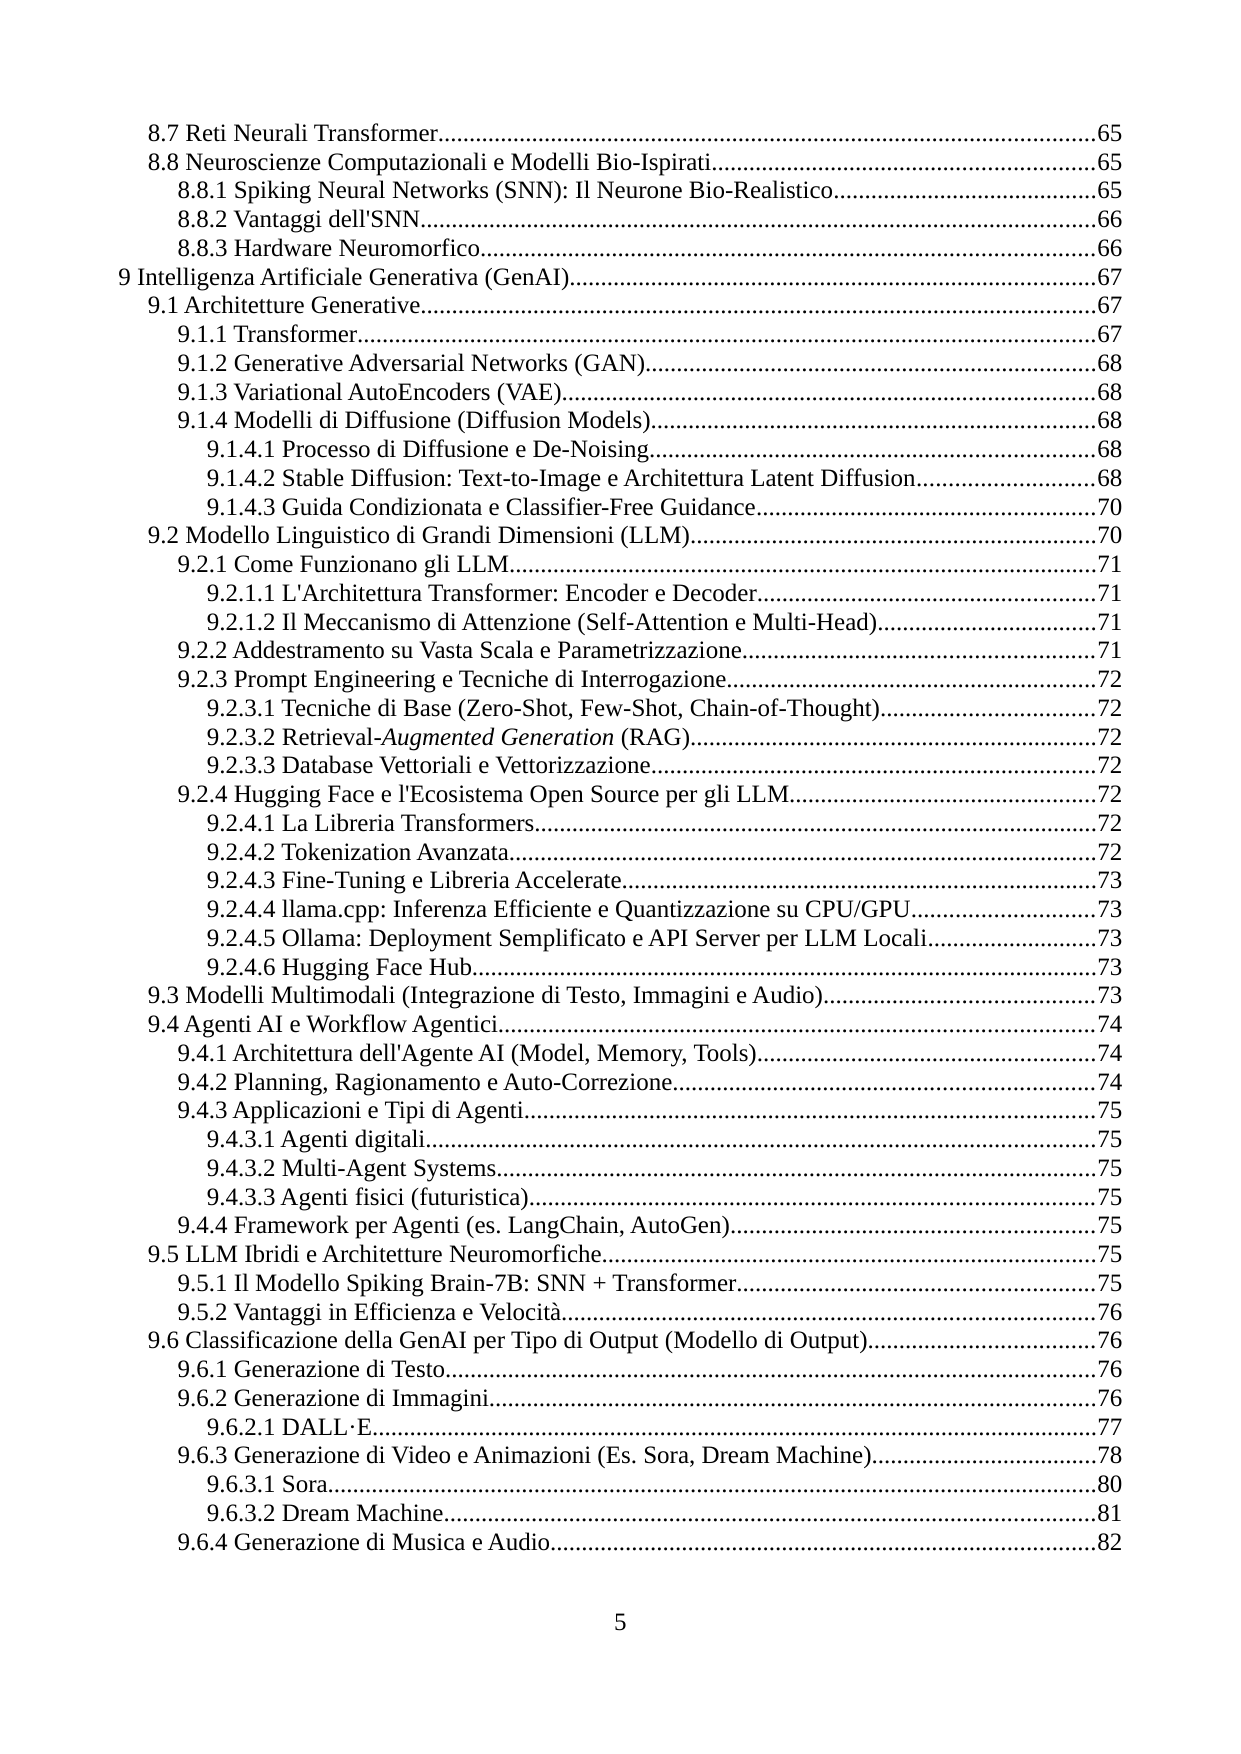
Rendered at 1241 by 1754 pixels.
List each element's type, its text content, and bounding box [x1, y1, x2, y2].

text 8.8.2 Vantaggi dell'SNN 66 [177, 204, 1122, 233]
text 9.6 Classificazione della GenAI per Tipo di Output (Modello di Output) 76 [148, 1326, 1122, 1354]
text 9.2 Modello Linguistico di Grandi Dimensioni (LLM) 70 [148, 521, 1122, 549]
text 8.8.1 Spiking Neural Networks (SNN): Il Neurone Bio-Realistico 65 [177, 176, 1122, 204]
text 9.1.4.2 Stable Diffusion: Text-to-Image e Architettura Latent Diffusion 68 [207, 463, 1122, 492]
text 9.1.2 Generative Adversarial Networks (GAN) 68 [177, 348, 1122, 377]
text 9.1.4 Modelli di Diffusione (Diffusion Models) 68 [177, 406, 1122, 434]
text 9.2.4.4 llama.cpp: Inferenza Efficiente e Quantizzazione su CPU/GPU 73 [207, 894, 1122, 923]
text 9.2.4.5 Ollama: Deployment Semplificato e API Server per LLM Locali 73 [207, 923, 1122, 952]
text 9.4.4 Framework per Agenti (es. LangChain, AutoGen) 75 [177, 1211, 1122, 1239]
text 9.4.1 Architettura dell'Agente AI (Model, Memory, Tools) 74 [177, 1038, 1122, 1067]
text 9.2.3.2 Retrieval-Augmented Generation (RAG) 72 [207, 722, 1122, 751]
text 9.1.4.3 Guida Condizionata e Classifier-Free Guidance 70 [207, 492, 1122, 521]
text 9.4.3.3 Agenti fisici (futuristica) 75 [207, 1182, 1122, 1211]
text 9.2.4.1 La Libreria Transformers 72 [207, 808, 1122, 837]
text 9.6.2 Generazione di Immagini 76 [177, 1383, 1122, 1412]
text 8.7 Reti Neurali Transformer 65 [148, 118, 1122, 147]
text 9.6.3 Generazione di Video e Animazioni (Es. Sora, Dream Machine) 78 [177, 1441, 1122, 1469]
text 9.2.1.2 Il Meccanismo di Attenzione (Self-Attention e Multi-Head) 71 [207, 607, 1122, 636]
text 9.6.1 Generazione di Testo 76 [177, 1354, 1122, 1383]
text 9.5 LLM Ibridi e Architetture Neuromorfiche 75 [148, 1239, 1122, 1268]
text 8.8 Neuroscienze Computazionali e Modelli Bio-Ispirati 65 [148, 147, 1122, 176]
text 9.4.3.1 Agenti digitali 75 [207, 1124, 1122, 1153]
text 9.1.4.1 Processo di Diffusione e De-Noising 68 [207, 434, 1122, 463]
text 9.4.2 Planning, Ragionamento e Auto-Correzione 74 [177, 1067, 1122, 1096]
text 8.8.3 Hardware Neuromorfico 66 [177, 233, 1122, 262]
text 9.2.4.3 Fine-Tuning e Libreria Accelerate 73 [207, 866, 1122, 894]
text 9.2.3.1 Tecniche di Base (Zero-Shot, Few-Shot, Chain-of-Thought) 72 [207, 693, 1122, 722]
text 9.5.1 Il Modello Spiking Brain-7B: SNN + Transformer 75 [177, 1268, 1122, 1297]
text 9.1 Architetture Generative 67 [148, 291, 1122, 319]
text 9.2.3.3 Database Vettoriali e Vettorizzazione 72 [207, 751, 1122, 779]
text 9.2.1 Come Funzionano gli LLM 71 [177, 549, 1122, 578]
text 9.2.4.2 Tokenization Avanzata 72 [207, 837, 1122, 866]
text 9.2.4 Hugging Face e l'Ecosistema Open Source per gli LLM 72 [177, 779, 1122, 808]
text 9.2.4.6 Hugging Face Hub 73 [207, 952, 1122, 981]
text 9 Intelligenza Artificiale Generativa (GenAI) 67 [118, 262, 1122, 291]
text 9.2.1.1 L'Architettura Transformer: Encoder e Decoder 71 [207, 578, 1122, 607]
text 9.2.3 Prompt Engineering e Tecniche di Interrogazione 72 [177, 664, 1122, 693]
text 9.6.3.2 Dream Machine 81 [207, 1498, 1122, 1527]
text 9.3 Modelli Multimodali (Integrazione di Testo, Immagini e Audio) 73 [148, 981, 1122, 1009]
text 9.6.4 Generazione di Musica e Audio 82 [177, 1527, 1122, 1556]
text 9.5.2 Vantaggi in Efficienza e Velocità 76 [177, 1297, 1122, 1326]
text 9.2.2 Addestramento su Vasta Scala e Parametrizzazione 71 [177, 636, 1122, 664]
text 9.4 Agenti AI e Workflow Agentici 74 [148, 1009, 1122, 1038]
text 9.4.3.2 Multi-Agent Systems 75 [207, 1153, 1122, 1182]
text 9.1.3 Variational AutoEncoders (VAE) 68 [177, 377, 1122, 406]
text 9.1.1 Transformer 67 [177, 319, 1122, 348]
text 9.4.3 Applicazioni e Tipi di Agenti 75 [177, 1096, 1122, 1124]
text 9.6.3.1 Sora 80 [207, 1469, 1122, 1498]
text 9.6.2.1 DALL·E 77 [207, 1412, 1122, 1441]
